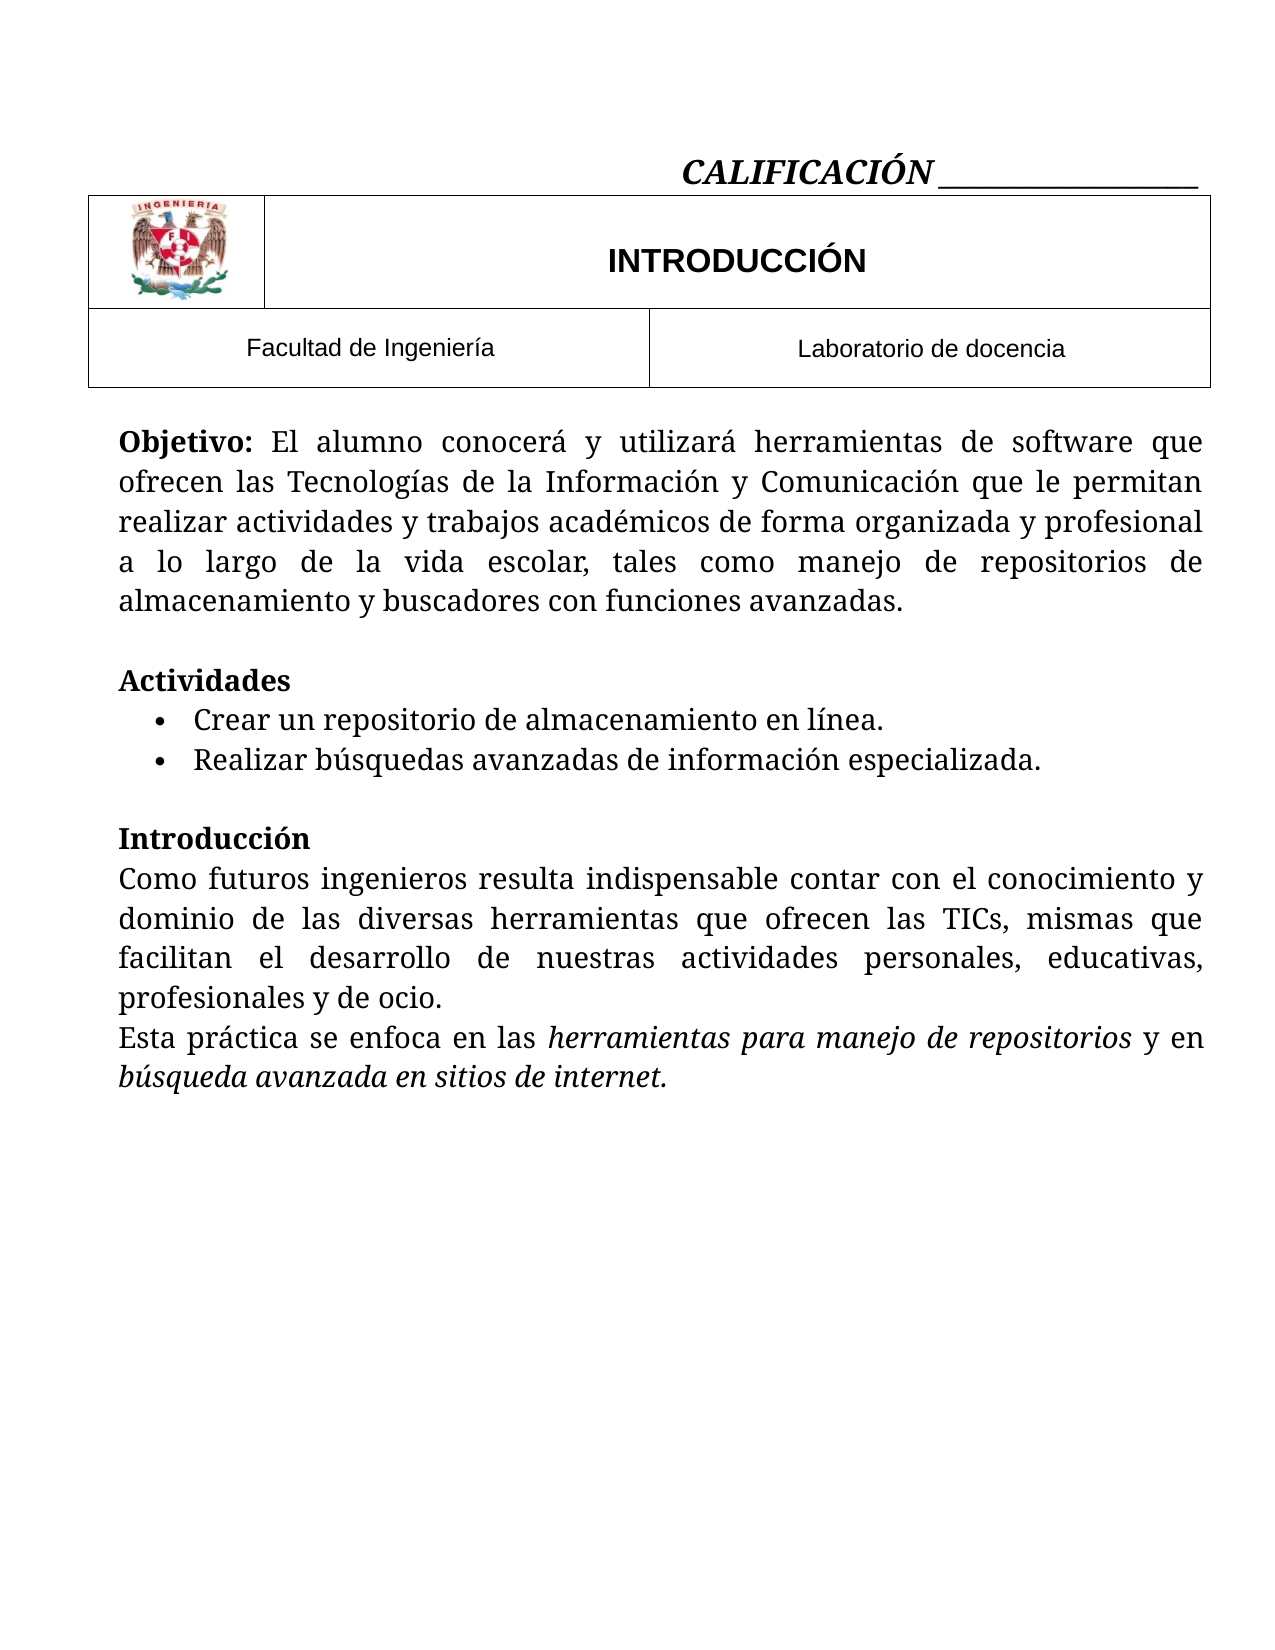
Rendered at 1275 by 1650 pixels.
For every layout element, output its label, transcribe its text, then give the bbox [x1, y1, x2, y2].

text Como futuros ingenieros resulta indispensable contar con el conocimiento y dominio de las diversas herramientas que ofrecen las TICs, mismas que facilitan el desarrollo de nuestras actividades personales, educativas, profesionales y de ocio. [717, 858, 845, 919]
table_cell Facultad de Ingeniería [89, 309, 156, 387]
list Crear un repositorio de almacenamiento en línea. [896, 699, 935, 739]
table_cell Facultad de Ingeniería [250, 309, 314, 345]
list Crear un repositorio de almacenamiento en línea. [1102, 699, 1205, 739]
list Crear un repositorio de almacenamiento en línea. [468, 699, 567, 739]
text Introducción [259, 835, 272, 858]
text Actividades [896, 660, 1157, 699]
table_cell Facultad de Ingeniería [263, 309, 649, 387]
text Introducción [567, 819, 635, 858]
text Introducción [447, 819, 464, 858]
text Como futuros ingenieros resulta indispensable contar con el conocimiento y dominio de las diversas herramientas que ofrecen las TICs, mismas que facilitan el desarrollo de nuestras actividades personales, educativas, profesionales y de ocio. [118, 858, 165, 1017]
table_cell Laboratorio de docencia [1063, 341, 1098, 384]
text Introducción [434, 825, 447, 858]
text Introducción [875, 825, 888, 858]
table_cell Laboratorio de docencia [995, 309, 1183, 387]
text Objetivo: El alumno conocerá y utilizará herramientas de software que ofrecen las Tecnologías de la Información y Comunicación que le permitan realizar actividades y trabajos académicos de forma organizada y profesional a lo largo de la vida escolar, tales como manejo de repositorios de almacenamiento y buscadores con funciones avanzadas. [551, 559, 770, 620]
table_header INTRODUCCIÓN [618, 251, 657, 307]
text Actividades [828, 660, 858, 699]
list Realizar búsquedas avanzadas de información especializada. [978, 739, 1008, 779]
table_header INTRODUCCIÓN [901, 260, 956, 298]
table_header INTRODUCCIÓN [265, 196, 1123, 307]
text Objetivo: El alumno conocerá y utilizará herramientas de software que ofrecen las Tecnologías de la Información y Comunicación que le permitan realizar actividades y trabajos académicos de forma organizada y profesional a lo largo de la vida escolar, tales como manejo de repositorios de almacenamiento y buscadores con funciones avanzadas. [811, 422, 1045, 546]
text Actividades [396, 660, 430, 699]
text Como futuros ingenieros resulta indispensable contar con el conocimiento y dominio de las diversas herramientas que ofrecen las TICs, mismas que facilitan el desarrollo de nuestras actividades personales, educativas, profesionales y de ocio. [254, 858, 481, 1017]
text CALIFICACIÓN _________________ [118, 149, 1205, 194]
text Actividades [1179, 660, 1205, 699]
list Realizar búsquedas avanzadas de información especializada. [464, 739, 563, 769]
table_cell Laboratorio de docencia [781, 309, 1003, 387]
table_cell Laboratorio de docencia [650, 309, 827, 349]
list Crear un repositorio de almacenamiento en línea. [156, 699, 250, 739]
text Actividades [464, 660, 494, 699]
table_header [759, 709, 772, 713]
text Esta práctica se enfoca en las herramientas para manejo de repositorios y en búsqueda avanzada en sitios de internet. [118, 1017, 177, 1096]
text Objetivo: El alumno conocerá y utilizará herramientas de software que ofrecen las Tecnologías de la Información y Comunicación que le permitan realizar actividades y trabajos académicos de forma organizada y profesional a lo largo de la vida escolar, tales como manejo de repositorios de almacenamiento y buscadores con funciones avanzadas. [571, 422, 757, 546]
text Introducción [610, 825, 712, 858]
text Actividades [567, 660, 644, 699]
text Introducción [289, 819, 421, 858]
table_cell Facultad de Ingeniería [139, 309, 254, 387]
text Introducción [691, 819, 755, 858]
text Actividades [118, 660, 139, 689]
text Actividades [481, 660, 541, 699]
text Introducción [858, 819, 875, 858]
text Como futuros ingenieros resulta indispensable contar con el conocimiento y dominio de las diversas herramientas que ofrecen las TICs, mismas que facilitan el desarrollo de nuestras actividades personales, educativas, profesionales y de ocio. [1136, 858, 1205, 1017]
table_header [186, 303, 229, 307]
table_header [231, 196, 264, 268]
table_header [89, 196, 160, 307]
text Actividades [648, 660, 674, 688]
text Introducción [905, 819, 1042, 858]
table_cell Facultad de Ingeniería [374, 309, 447, 341]
table_cell Laboratorio de docencia [650, 349, 913, 387]
table_header DESARROLLO [451, 769, 490, 779]
table_header [231, 264, 264, 307]
table_cell Laboratorio de docencia [498, 927, 520, 949]
text Como futuros ingenieros resulta indispensable contar con el conocimiento y dominio de las diversas herramientas que ofrecen las TICs, mismas que facilitan el desarrollo de nuestras actividades personales, educativas, profesionales y de ocio. [542, 888, 786, 1000]
table_header INTRODUCCIÓN [858, 196, 1210, 307]
text Esta práctica se enfoca en las herramientas para manejo de repositorios y en búsqueda avanzada en sitios de internet. [700, 1017, 1205, 1096]
text Actividades [759, 660, 772, 699]
text Actividades [212, 660, 344, 699]
text Como futuros ingenieros resulta indispensable contar con el conocimiento y dominio de las diversas herramientas que ofrecen las TICs, mismas que facilitan el desarrollo de nuestras actividades personales, educativas, profesionales y de ocio. [1012, 858, 1123, 1017]
text Como futuros ingenieros resulta indispensable contar con el conocimiento y dominio de las diversas herramientas que ofrecen las TICs, mismas que facilitan el desarrollo de nuestras actividades personales, educativas, profesionales y de ocio. [182, 884, 319, 1017]
text Introducción [742, 819, 858, 858]
text Introducción [118, 819, 139, 858]
text Introducción [1063, 819, 1085, 858]
table_header INTRODUCCIÓN [265, 196, 451, 251]
text Objetivo: El alumno conocerá y utilizará herramientas de software que ofrecen las Tecnologías de la Información y Comunicación que le permitan realizar actividades y trabajos académicos de forma organizada y profesional a lo largo de la vida escolar, tales como manejo de repositorios de almacenamiento y buscadores con funciones avanzadas. [118, 422, 374, 620]
text Esta práctica se enfoca en las herramientas para manejo de repositorios y en búsqueda avanzada en sitios de internet. [190, 1017, 627, 1096]
text Objetivo: El alumno conocerá y utilizará herramientas de software que ofrecen las Tecnologías de la Información y Comunicación que le permitan realizar actividades y trabajos académicos de forma organizada y profesional a lo largo de la vida escolar, tales como manejo de repositorios de almacenamiento y buscadores con funciones avanzadas. [935, 422, 1205, 620]
text Esta práctica se enfoca en las herramientas para manejo de repositorios y en búsqueda avanzada en sitios de internet. [674, 1017, 721, 1096]
table_cell Facultad de Ingeniería [404, 349, 649, 387]
text Actividades [118, 684, 139, 699]
text Introducción [1115, 819, 1132, 858]
list Crear un repositorio de almacenamiento en línea. [387, 699, 430, 739]
list Realizar búsquedas avanzadas de información especializada. [353, 739, 413, 779]
text Como futuros ingenieros resulta indispensable contar con el conocimiento y dominio de las diversas herramientas que ofrecen las TICs, mismas que facilitan el desarrollo de nuestras actividades personales, educativas, profesionales y de ocio. [533, 910, 648, 987]
text Como futuros ingenieros resulta indispensable contar con el conocimiento y dominio de las diversas herramientas que ofrecen las TICs, mismas que facilitan el desarrollo de nuestras actividades personales, educativas, profesionales y de ocio. [742, 858, 1080, 1017]
list Crear un repositorio de almacenamiento en línea. [605, 699, 712, 739]
table_cell Laboratorio de docencia [1153, 309, 1210, 387]
text Introducción [1170, 819, 1205, 858]
text Objetivo: El alumno conocerá y utilizará herramientas de software que ofrecen las Tecnologías de la Información y Comunicación que le permitan realizar actividades y trabajos académicos de forma organizada y profesional a lo largo de la vida escolar, tales como manejo de repositorios de almacenamiento y buscadores con funciones avanzadas. [289, 422, 511, 546]
